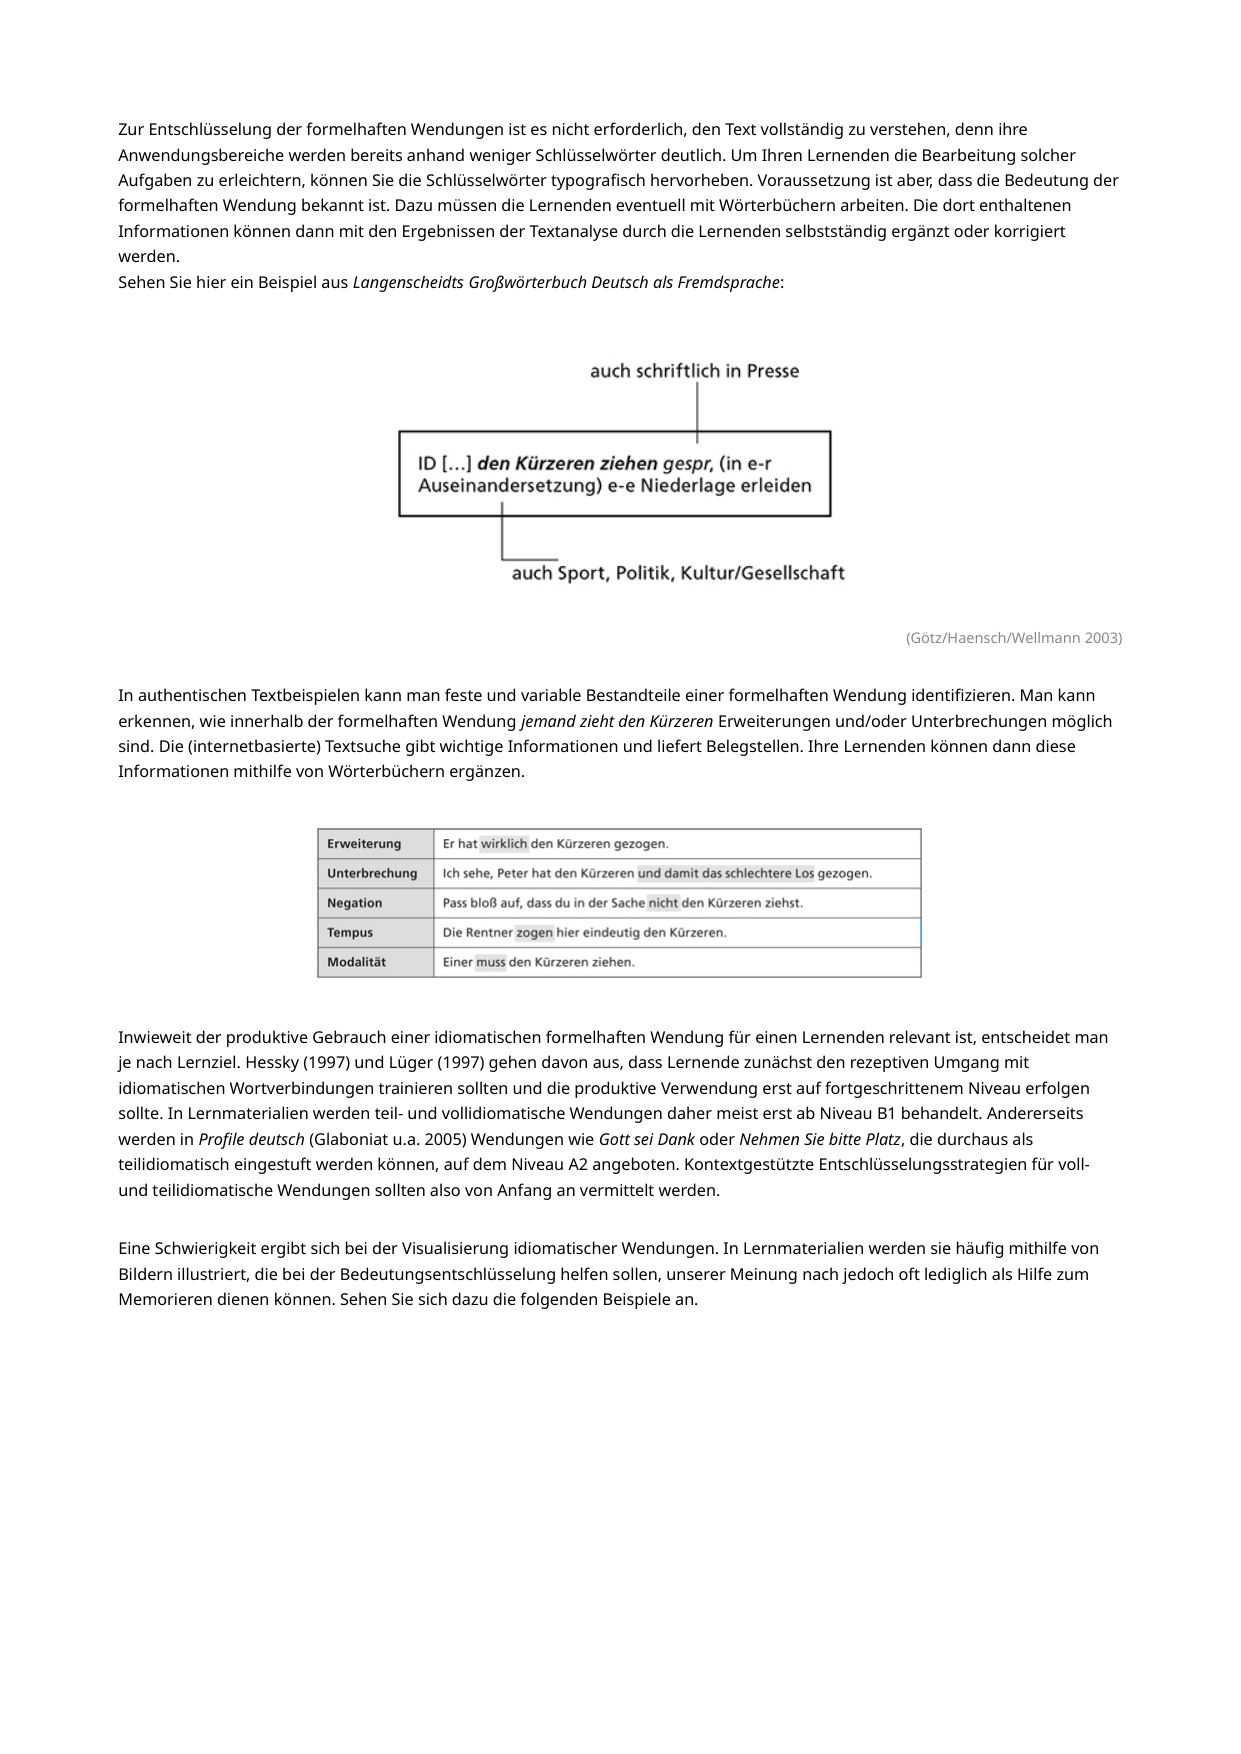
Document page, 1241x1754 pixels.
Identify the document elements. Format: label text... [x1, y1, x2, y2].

text In authentischen Textbeispielen kann man feste und variable Bestandteile einer formelhaften Wendung identifizieren. Man kann erkennen, wie innerhalb der formelhaften Wendung jemand zieht den Kürzeren Erweiterungen und/oder Unterbrechungen möglich sind. Die (internetbasierte) Textsuche gibt wichtige Informationen und liefert Belegstellen. Ihre Lernenden können dann diese Informationen mithilfe von Wörterbüchern ergänzen. [118, 684, 1122, 783]
text Inwieweit der produktive Gebrauch einer idiomatischen formelhaften Wendung für einen Lernenden relevant ist, entscheidet man je nach Lernziel. Hessky (1997) und Lüger (1997) gehen davon aus, dass Lernende zunächst den rezeptiven Umgang mit idiomatischen Wortverbindungen trainieren sollten und die produktive Verwendung erst auf fortgeschrittenem Niveau erfolgen sollte. In Lernmaterialien werden teil- und vollidiomatische Wendungen daher meist erst ab Niveau B1 behandelt. Andererseits werden in Profile deutsch (Glaboniat u.a. 2005) Wendungen wie Gott sei Dank oder Nehmen Sie bitte Platz, die durchaus als teilidiomatisch eingestuft werden können, auf dem Niveau A2 angeboten. Kontextgestützte Entschlüsselungsstrategien für voll- und teilidiomatische Wendungen sollten also von Anfang an vermittelt werden. [118, 1026, 1122, 1201]
text Eine Schwierigkeit ergibt sich bei der Visualisierung idiomatischer Wendungen. In Lernmaterialien werden sie häufig mithilfe von Bildern illustriert, die bei der Bedeutungsentschlüsselung helfen sollen, unserer Meinung nach jedoch oft lediglich als Hilfe zum Memorieren dienen können. Sehen Sie sich dazu die folgenden Beispiele an. [118, 1237, 1122, 1310]
picture [305, 818, 936, 989]
text Zur Entschlüsselung der formelhaften Wendungen ist es nicht erforderlich, den Text vollständig zu verstehen, denn ihre Anwendungsbereiche werden bereits anhand weniger Schlüsselwörter deutlich. Um Ihren Lernenden die Bearbeitung solcher Aufgaben zu erleichtern, können Sie die Schlüsselwörter typografisch hervorheben. Voraussetzung ist aber, dass die Bedeutung der formelhaften Wendung bekannt ist. Dazu müssen die Lernenden eventuell mit Wörterbüchern arbeiten. Die dort enthaltenen Informationen können dann mit den Ergebnissen der Textanalyse durch die Lernenden selbstständig ergänzt oder korrigiert werden. [118, 118, 1122, 267]
picture [312, 329, 928, 624]
text (Götz/Haensch/Wellmann 2003) [118, 628, 1122, 648]
text Sehen Sie hier ein Beispiel aus Langenscheidts Großwörterbuch Deutsch als Fremdsprache: [118, 271, 1122, 293]
